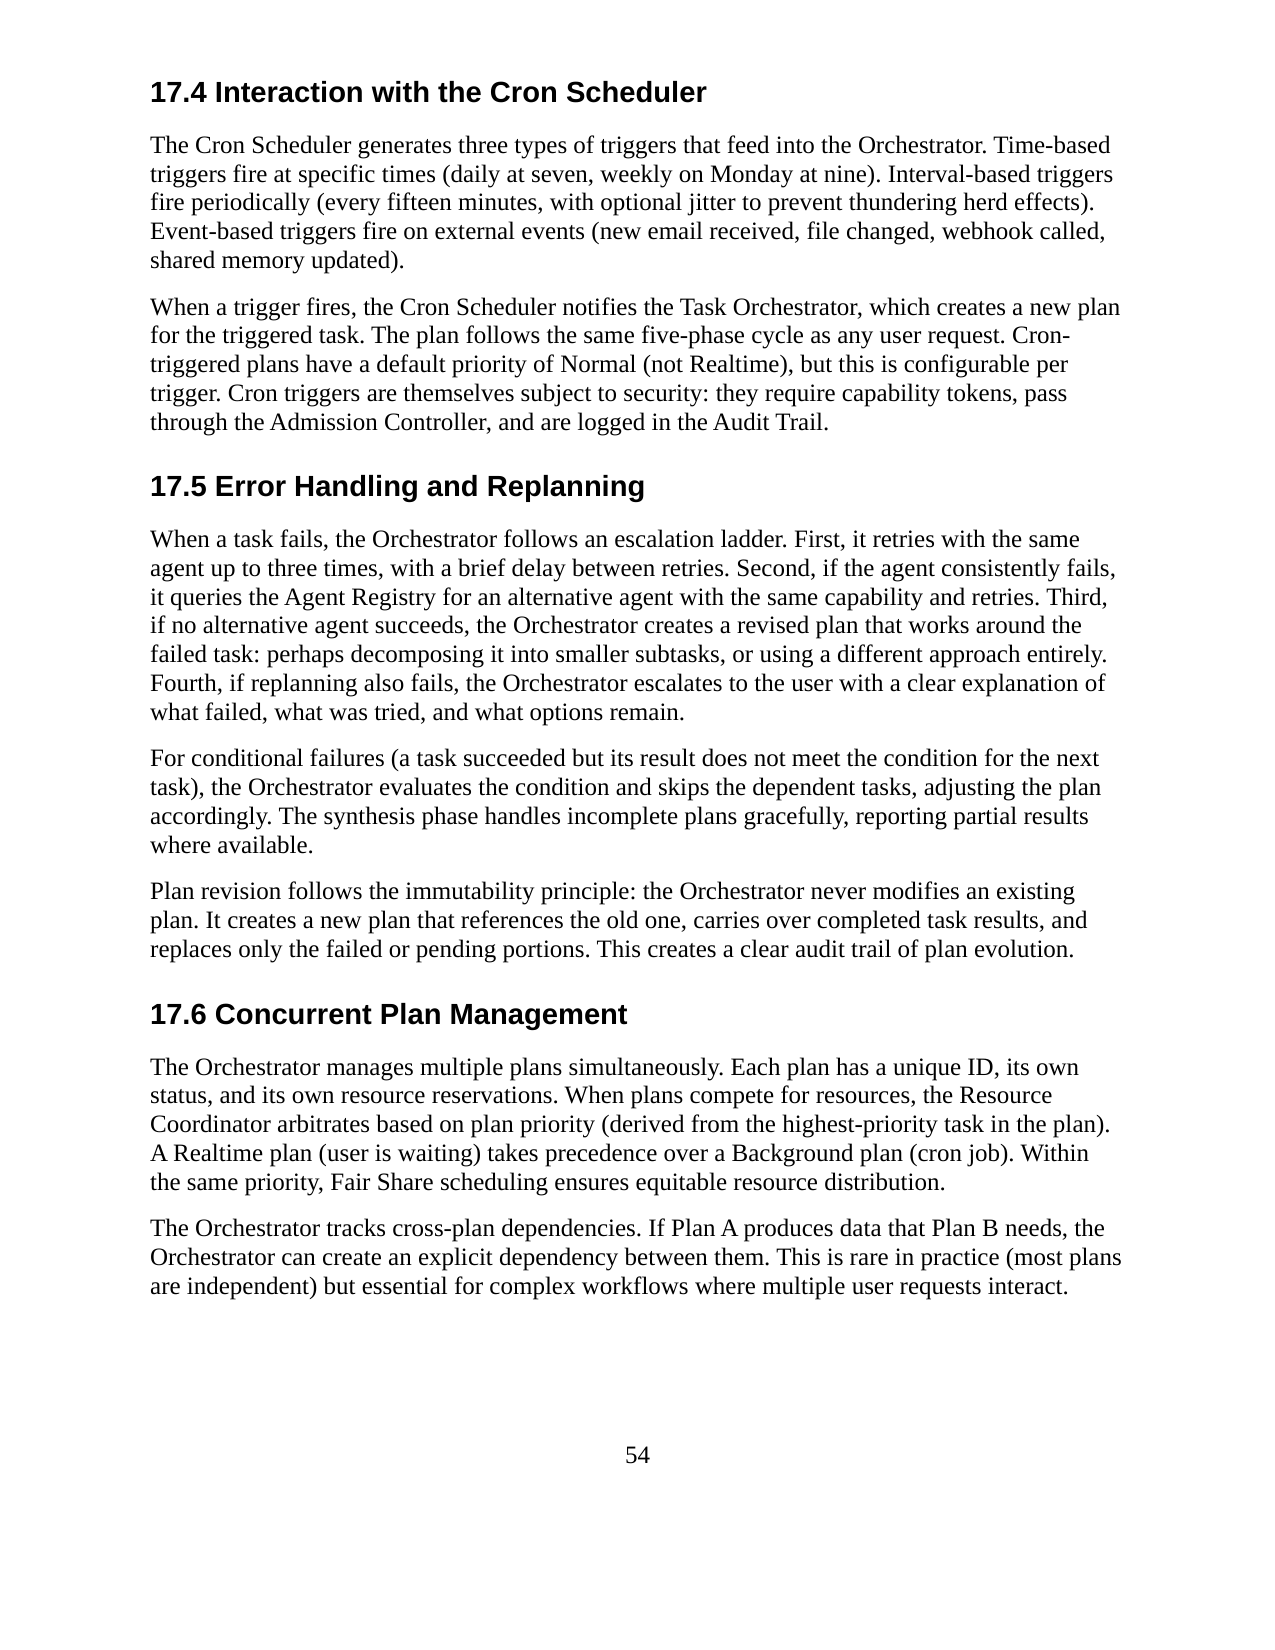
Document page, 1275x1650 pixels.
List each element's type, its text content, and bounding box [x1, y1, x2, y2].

text Plan revision follows the immutability principle: the Orchestrator never modifies an existing plan. It creates a new plan that references the old one, carries over completed task results, and replaces only the failed or pending portions. This creates a clear audit trail of plan evolution. [150, 876, 1125, 963]
subtitle 17.5 Error Handling and Replanning [150, 469, 1125, 503]
text When a trigger fires, the Cron Scheduler notifies the Task Orchestrator, which creates a new plan for the triggered task. The plan follows the same five-phase cycle as any user request. Cron-triggered plans have a default priority of Normal (not Realtime), but this is configurable per trigger. Cron triggers are themselves subject to security: they require capability tokens, pass through the Admission Controller, and are logged in the Audit Trail. [150, 292, 1125, 435]
text The Orchestrator manages multiple plans simultaneously. Each plan has a unique ID, its own status, and its own resource reservations. When plans compete for resources, the Resource Coordinator arbitrates based on plan priority (derived from the highest-priority task in the plan). A Realtime plan (user is waiting) takes precedence over a Background plan (cron job). Within the same priority, Fair Share scheduling ensures equitable resource distribution. [150, 1052, 1125, 1195]
text When a task fails, the Orchestrator follows an escalation ladder. First, it retries with the same agent up to three times, with a brief delay between retries. Second, if the agent consistently fails, it queries the Agent Registry for an alternative agent with the same capability and retries. Third, if no alternative agent succeeds, the Orchestrator creates a revised plan that works around the failed task: perhaps decomposing it into smaller subtasks, or using a different approach entirely. Fourth, if replanning also fails, the Orchestrator escalates to the user with a clear explanation of what failed, what was tried, and what options remain. [150, 524, 1125, 726]
text The Orchestrator tracks cross-plan dependencies. If Plan A produces data that Plan B needs, the Orchestrator can create an explicit dependency between them. This is rare in practice (most plans are independent) but essential for complex workflows where multiple user requests interact. [150, 1213, 1125, 1299]
text For conditional failures (a task succeeded but its result does not meet the condition for the next task), the Orchestrator evaluates the condition and skips the dependent tasks, adjusting the plan accordingly. The synthesis phase handles incomplete plans gracefully, reporting partial results where available. [150, 743, 1125, 858]
text The Cron Scheduler generates three types of triggers that feed into the Orchestrator. Time-based triggers fire at specific times (daily at seven, weekly on Monday at nine). Interval-based triggers fire periodically (every fifteen minutes, with optional jitter to prevent thundering herd effects). Event-based triggers fire on external events (new email received, file changed, webhook called, shared memory updated). [150, 130, 1125, 274]
subtitle 17.6 Concurrent Plan Management [150, 997, 1125, 1030]
subtitle 17.4 Interaction with the Cron Scheduler [150, 75, 1125, 108]
